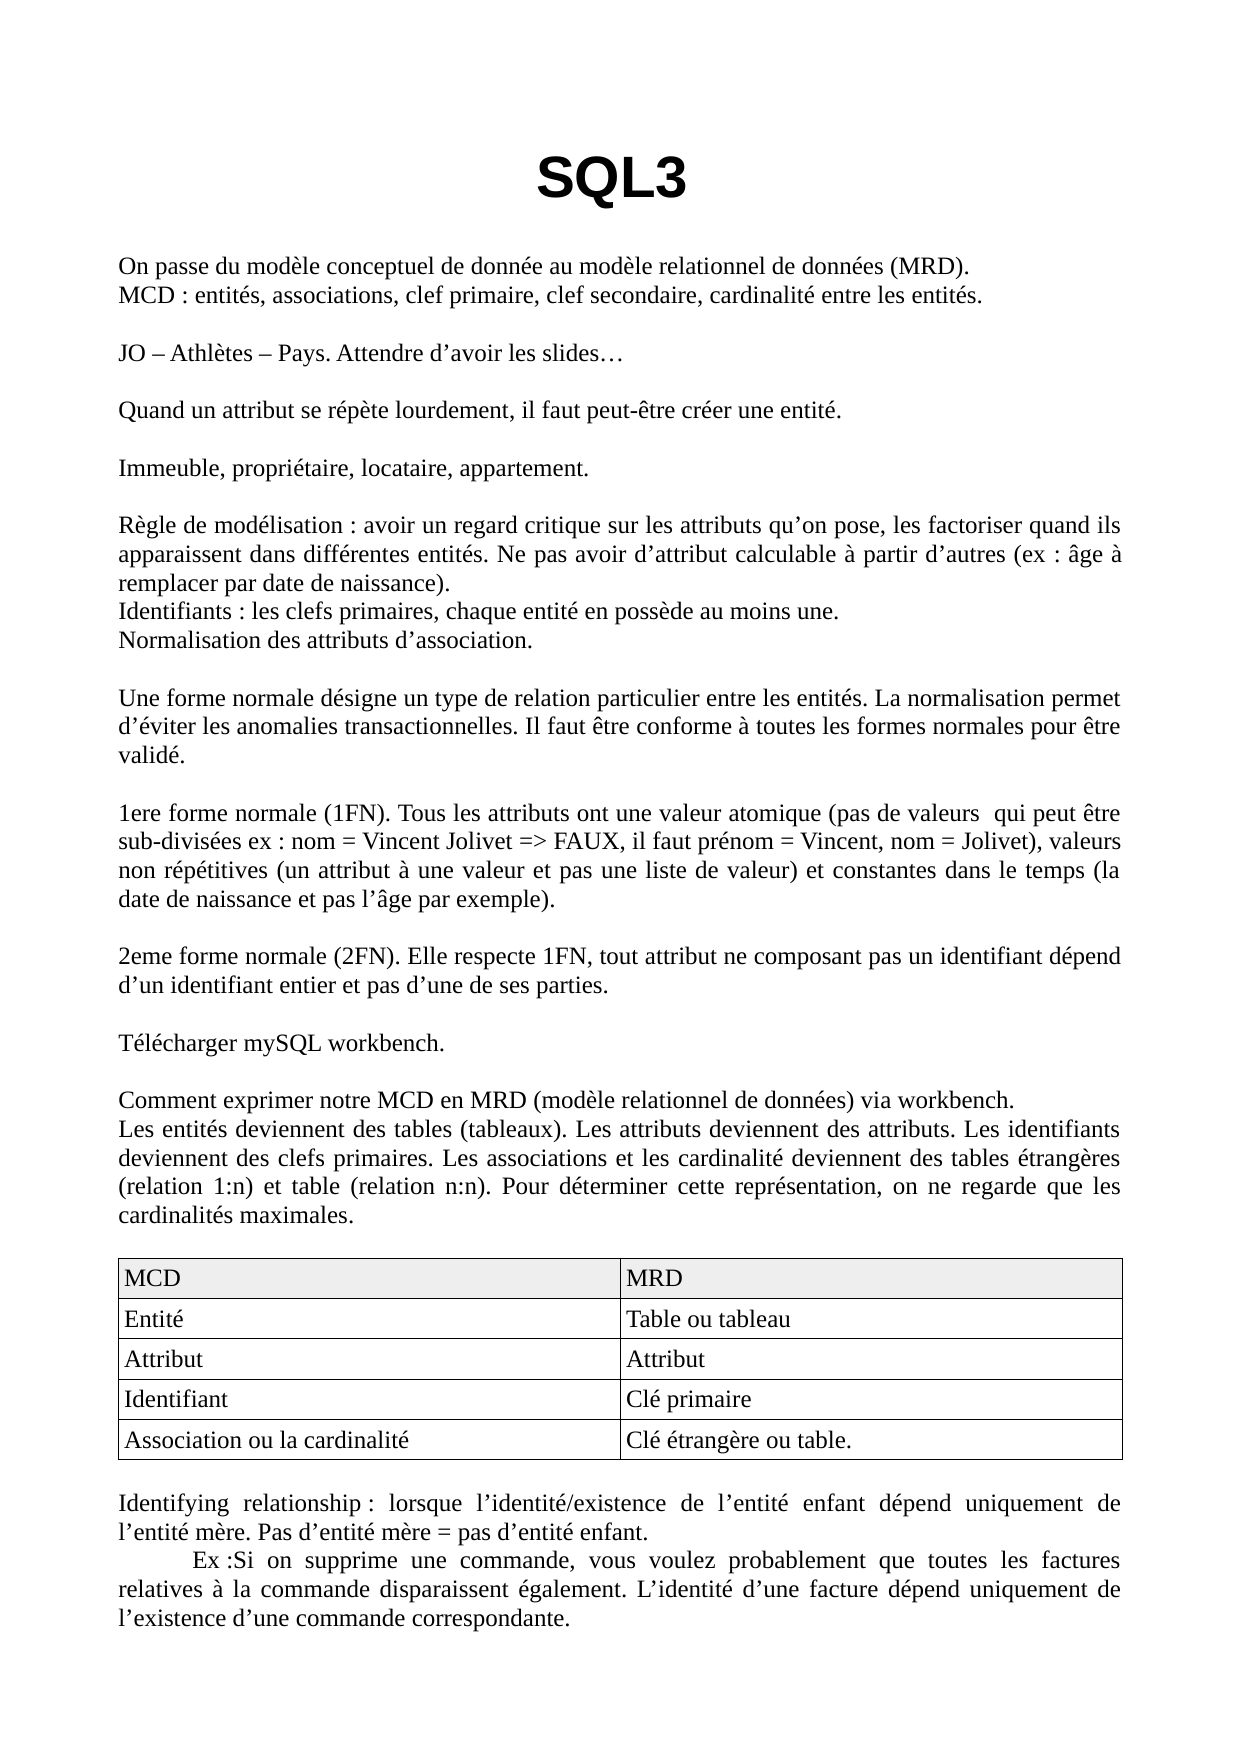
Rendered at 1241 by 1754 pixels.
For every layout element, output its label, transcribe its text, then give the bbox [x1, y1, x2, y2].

text Normalisation des attributs d’association. [118, 625, 1122, 654]
table_cell Attribut [119, 1339, 620, 1379]
text Les entités deviennent des tables (tableaux). Les attributs deviennent des attributs. Les identifiants deviennent des clefs primaires. Les associations et les cardinalité deviennent des tables étrangères (relation 1:n) et table (relation n:n). Pour déterminer cette représentation, on ne regarde que les cardinalités maximales. [118, 1114, 1122, 1229]
text On passe du modèle conceptuel de donnée au modèle relationnel de données (MRD). [118, 251, 1122, 280]
table_cell Association ou la cardinalité [119, 1420, 620, 1459]
text Règle de modélisation : avoir un regard critique sur les attributs qu’on pose, les factoriser quand ils apparaissent dans différentes entités. Ne pas avoir d’attribut calculable à partir d’autres (ex : âge à remplacer par date de naissance). [118, 510, 1122, 596]
text Ex :Si on supprime une commande, vous voulez probablement que toutes les factures relatives à la commande disparaissent également. L’identité d’une facture dépend uniquement de l’existence d’une commande correspondante. [118, 1546, 1122, 1632]
text JO – Athlètes – Pays. Attendre d’avoir les slides… [118, 338, 1122, 366]
table_cell Identifiant [119, 1380, 620, 1419]
text Quand un attribut se répète lourdement, il faut peut-être créer une entité. [118, 395, 1122, 424]
table_cell Attribut [621, 1339, 1122, 1379]
text MCD : entités, associations, clef primaire, clef secondaire, cardinalité entre les entités. [118, 280, 1122, 309]
text Comment exprimer notre MCD en MRD (modèle relationnel de données) via workbench. [118, 1085, 1122, 1114]
text 1ere forme normale (1FN). Tous les attributs ont une valeur atomique (pas de valeurs qui peut être sub-divisées ex : nom = Vincent Jolivet => FAUX, il faut prénom = Vincent, nom = Jolivet), valeurs non répétitives (un attribut à une valeur et pas une liste de valeur) et constantes dans le temps (la date de naissance et pas l’âge par exemple). [118, 798, 1122, 913]
table_header MRD [621, 1259, 1122, 1298]
text Une forme normale désigne un type de relation particulier entre les entités. La normalisation permet d’éviter les anomalies transactionnelles. Il faut être conforme à toutes les formes normales pour être validé. [118, 683, 1122, 769]
table_cell Table ou tableau [621, 1299, 1122, 1338]
table_cell Clé primaire [621, 1380, 1122, 1419]
text Immeuble, propriétaire, locataire, appartement. [118, 453, 1122, 481]
table_header MCD [119, 1259, 620, 1298]
text 2eme forme normale (2FN). Elle respecte 1FN, tout attribut ne composant pas un identifiant dépend d’un identifiant entier et pas d’une de ses parties. [118, 941, 1122, 999]
title SQL3 [118, 143, 1122, 210]
text Identifiants : les clefs primaires, chaque entité en possède au moins une. [118, 596, 1122, 625]
text Télécharger mySQL workbench. [118, 1028, 1122, 1056]
text Identifying relationship : lorsque l’identité/existence de l’entité enfant dépend uniquement de l’entité mère. Pas d’entité mère = pas d’entité enfant. [118, 1488, 1122, 1546]
table_cell Clé étrangère ou table. [621, 1420, 1122, 1459]
table_cell Entité [119, 1299, 620, 1338]
